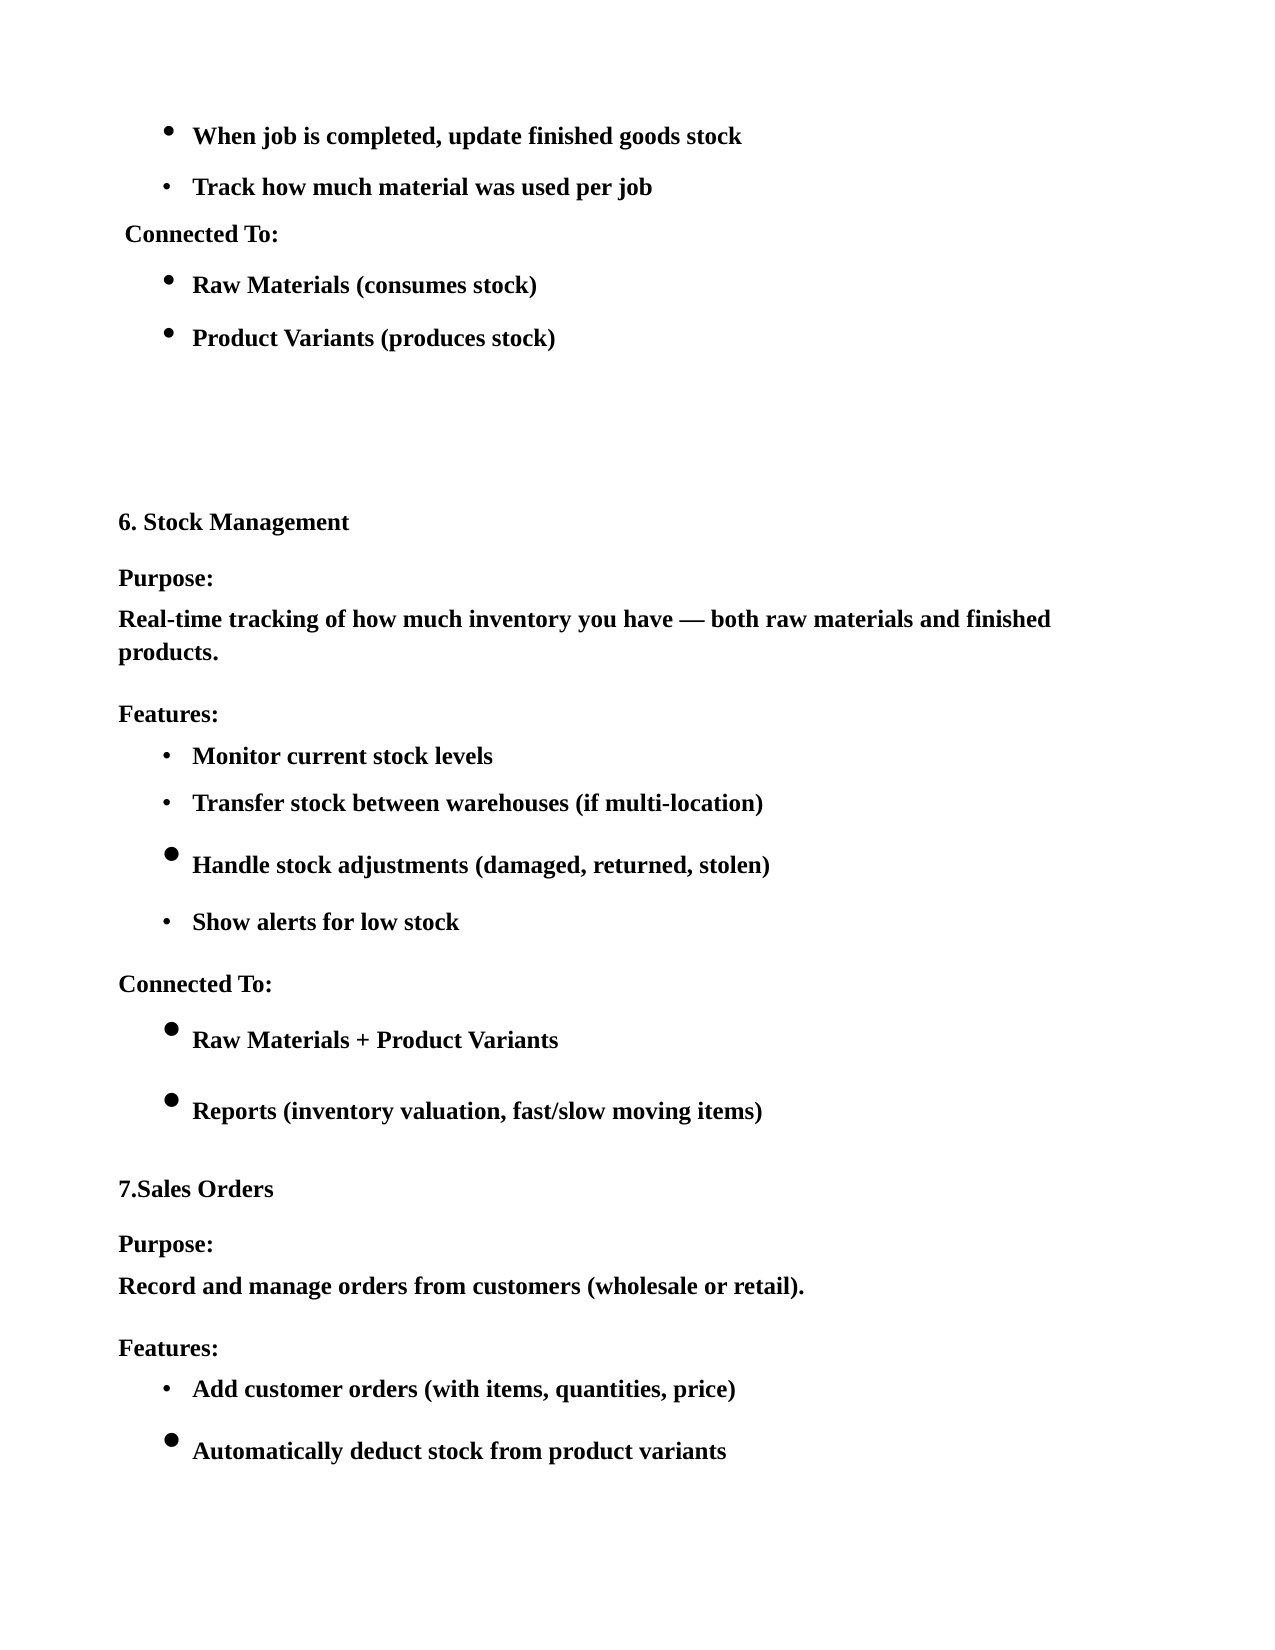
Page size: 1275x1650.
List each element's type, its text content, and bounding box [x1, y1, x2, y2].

subtitle Features: [118, 1333, 1157, 1362]
list Handle stock adjustments (damaged, returned, stolen) [162, 836, 1157, 885]
list Show alerts for low stock [162, 907, 1157, 936]
list Raw Materials + Product Variants [162, 1011, 1157, 1060]
subtitle Connected To: [118, 219, 1157, 248]
list Raw Materials (consumes stock) [162, 267, 1157, 301]
list Transfer stock between warehouses (if multi-location) [162, 788, 1157, 817]
subtitle Connected To: [118, 969, 1157, 998]
list Automatically deduct stock from product variants [162, 1422, 1157, 1471]
text Record and manage orders from customers (wholesale or retail). [118, 1271, 1157, 1299]
subtitle Purpose: [118, 563, 1157, 592]
list Add customer orders (with items, quantities, price) [162, 1374, 1157, 1403]
subtitle Features: [118, 699, 1157, 728]
list Product Variants (produces stock) [162, 321, 1157, 355]
subtitle 7.Sales Orders [118, 1174, 1157, 1202]
subtitle 6. Stock Management [118, 507, 1157, 536]
list Reports (inventory valuation, fast/slow moving items) [162, 1082, 1157, 1131]
list Monitor current stock levels [162, 741, 1157, 769]
subtitle Purpose: [118, 1229, 1157, 1258]
list Track how much material was used per job [162, 172, 1157, 201]
text Real-time tracking of how much inventory you have — both raw materials and finished products. [118, 604, 1157, 666]
list When job is completed, update finished goods stock [162, 118, 1157, 152]
